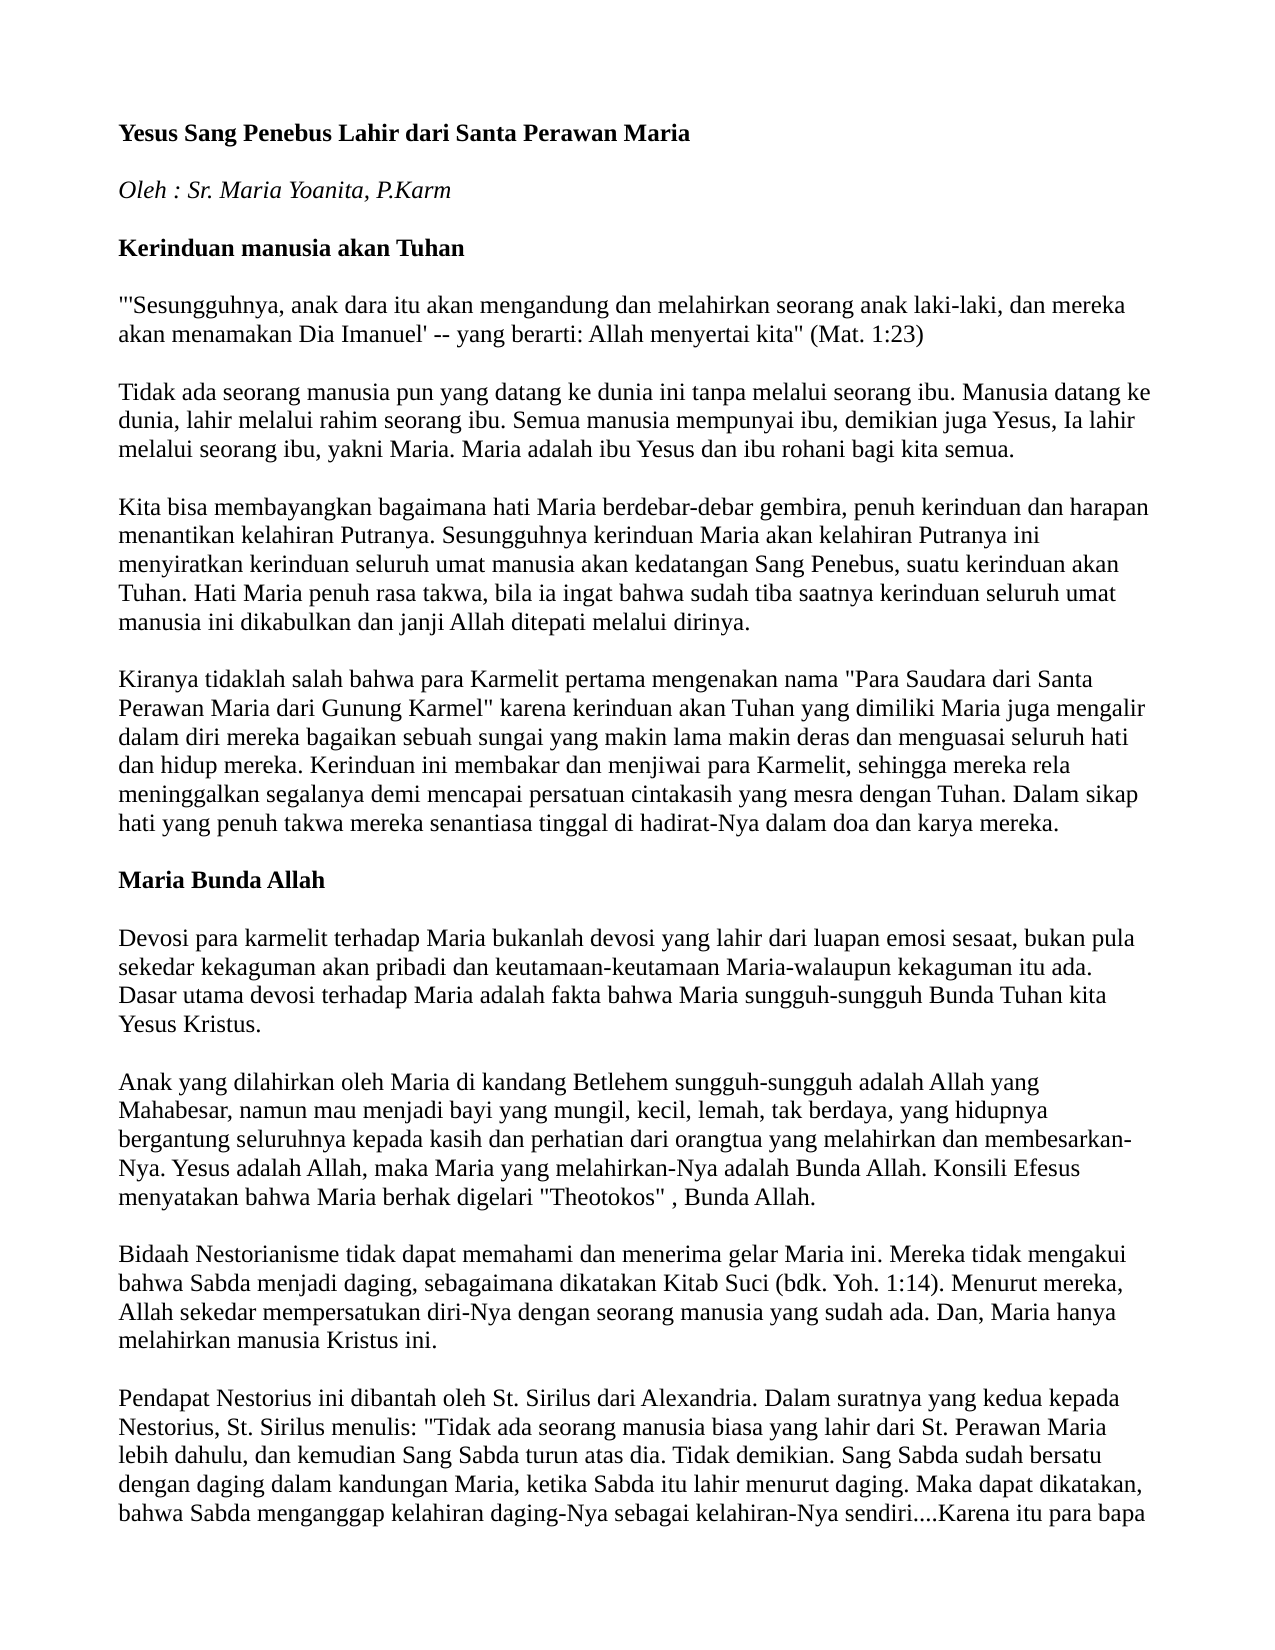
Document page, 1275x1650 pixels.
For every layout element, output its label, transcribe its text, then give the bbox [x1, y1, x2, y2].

text Yesus Sang Penebus Lahir dari Santa Perawan Maria Oleh : Sr. Maria Yoanita, P.Karm Kerinduan manusia akan Tuhan "'Sesungguhnya, anak dara itu akan mengandung dan melahirkan seorang anak laki-laki, dan mereka akan menamakan Dia Imanuel' -- yang berarti: Allah menyertai kita" (Mat. 1:23) Tidak ada seorang manusia pun yang datang ke dunia ini tanpa melalui seorang ibu. Manusia datang ke dunia, lahir melalui rahim seorang ibu. Semua manusia mempunyai ibu, demikian juga Yesus, Ia lahir melalui seorang ibu, yakni Maria. Maria adalah ibu Yesus dan ibu rohani bagi kita semua. Kita bisa membayangkan bagaimana hati Maria berdebar-debar gembira, penuh kerinduan dan harapan menantikan kelahiran Putranya. Sesungguhnya kerinduan Maria akan kelahiran Putranya ini menyiratkan kerinduan seluruh umat manusia akan kedatangan Sang Penebus, suatu kerinduan akan Tuhan. Hati Maria penuh rasa takwa, bila ia ingat bahwa sudah tiba saatnya kerinduan seluruh umat manusia ini dikabulkan dan janji Allah ditepati melalui dirinya. Kiranya tidaklah salah bahwa para Karmelit pertama mengenakan nama "Para Saudara dari Santa Perawan Maria dari Gunung Karmel" karena kerinduan akan Tuhan yang dimiliki Maria juga mengalir dalam diri mereka bagaikan sebuah sungai yang makin lama makin deras dan menguasai seluruh hati dan hidup mereka. Kerinduan ini membakar dan menjiwai para Karmelit, sehingga mereka rela meninggalkan segalanya demi mencapai persatuan cintakasih yang mesra dengan Tuhan. Dalam sikap hati yang penuh takwa mereka senantiasa tinggal di hadirat-Nya dalam doa dan karya mereka. Maria Bunda Allah Devosi para karmelit terhadap Maria bukanlah devosi yang lahir dari luapan emosi sesaat, bukan pula sekedar kekaguman akan pribadi dan keutamaan-keutamaan Maria-walaupun kekaguman itu ada. Dasar utama devosi terhadap Maria adalah fakta bahwa Maria sungguh-sungguh Bunda Tuhan kita Yesus Kristus. Anak yang dilahirkan oleh Maria di kandang Betlehem sungguh-sungguh adalah Allah yang Mahabesar, namun mau menjadi bayi yang mungil, kecil, lemah, tak berdaya, yang hidupnya bergantung seluruhnya kepada kasih dan perhatian dari orangtua yang melahirkan dan membesarkan-Nya. Yesus adalah Allah, maka Maria yang melahirkan-Nya adalah Bunda Allah. Konsili Efesus menyatakan bahwa Maria berhak digelari "Theotokos" , Bunda Allah. Bidaah Nestorianisme tidak dapat memahami dan menerima gelar Maria ini. Mereka tidak mengakui bahwa Sabda menjadi daging, sebagaimana dikatakan Kitab Suci (bdk. Yoh. 1:14). Menurut mereka, Allah sekedar mempersatukan diri-Nya dengan seorang manusia yang sudah ada. Dan, Maria hanya melahirkan manusia Kristus ini. Pendapat Nestorius ini dibantah oleh St. Sirilus dari Alexandria. Dalam suratnya yang kedua kepada Nestorius, St. Sirilus menulis: "Tidak ada seorang manusia biasa yang lahir dari St. Perawan Maria lebih dahulu, dan kemudian Sang Sabda turun atas dia. Tidak demikian. Sang Sabda sudah bersatu dengan daging dalam kandungan Maria, ketika Sabda itu lahir menurut daging. Maka dapat dikatakan, bahwa Sabda menganggap kelahiran daging-Nya sebagai kelahiran-Nya sendiri....Karena itu para bapa [118, 118, 1157, 1527]
